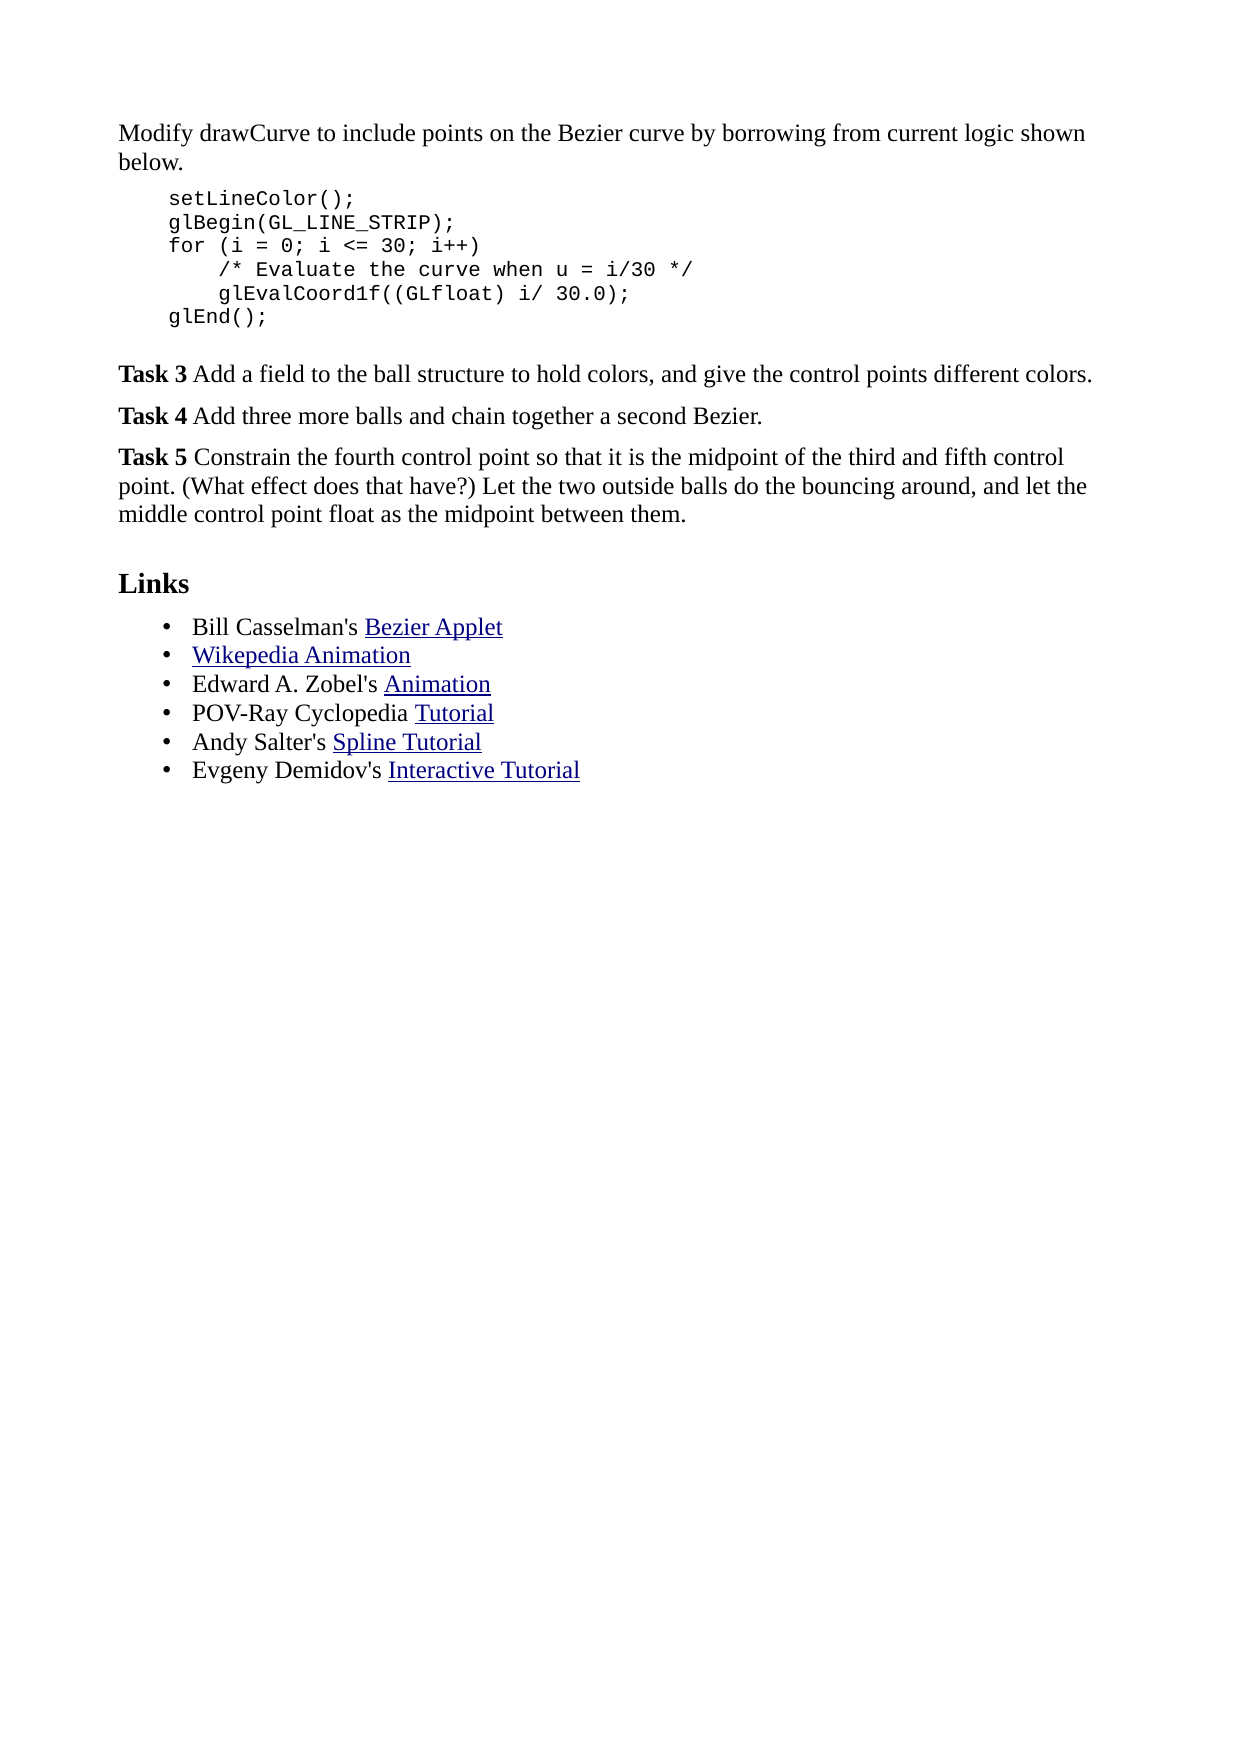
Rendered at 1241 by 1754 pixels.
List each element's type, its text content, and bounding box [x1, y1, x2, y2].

list Evgeny Demidov's Interactive Tutorial [162, 756, 1122, 784]
text Task 5 Constrain the fourth control point so that it is the midpoint of the third and fifth control point. (What effect does that have?) Let the two outside balls do the bouncing around, and let the middle control point float as the midpoint between them. [118, 442, 1122, 528]
text glBegin(GL_LINE_STRIP); [118, 212, 1122, 235]
list POV-Ray Cyclopedia Tutorial [162, 698, 1122, 727]
list Bill Casselman's Bezier Applet [162, 612, 1122, 641]
text Task 3 Add a field to the ball structure to hold colors, and give the control points different colors. [118, 359, 1122, 388]
list Wikepedia Animation [162, 641, 1122, 669]
text /* Evaluate the curve when u = i/30 */ [118, 259, 1122, 283]
text for (i = 0; i <= 30; i++) [118, 235, 1122, 259]
subtitle Links [118, 566, 1122, 599]
text glEvalCoord1f((GLfloat) i/ 30.0); [118, 283, 1122, 306]
text Modify drawCurve to include points on the Bezier curve by borrowing from current logic shown below. [118, 118, 1122, 176]
list Andy Salter's Spline Tutorial [162, 727, 1122, 756]
text glEnd(); [118, 306, 1122, 330]
list Edward A. Zobel's Animation [162, 669, 1122, 698]
text Task 4 Add three more balls and chain together a second Bezier. [118, 401, 1122, 429]
text setLineColor(); [118, 188, 1122, 212]
